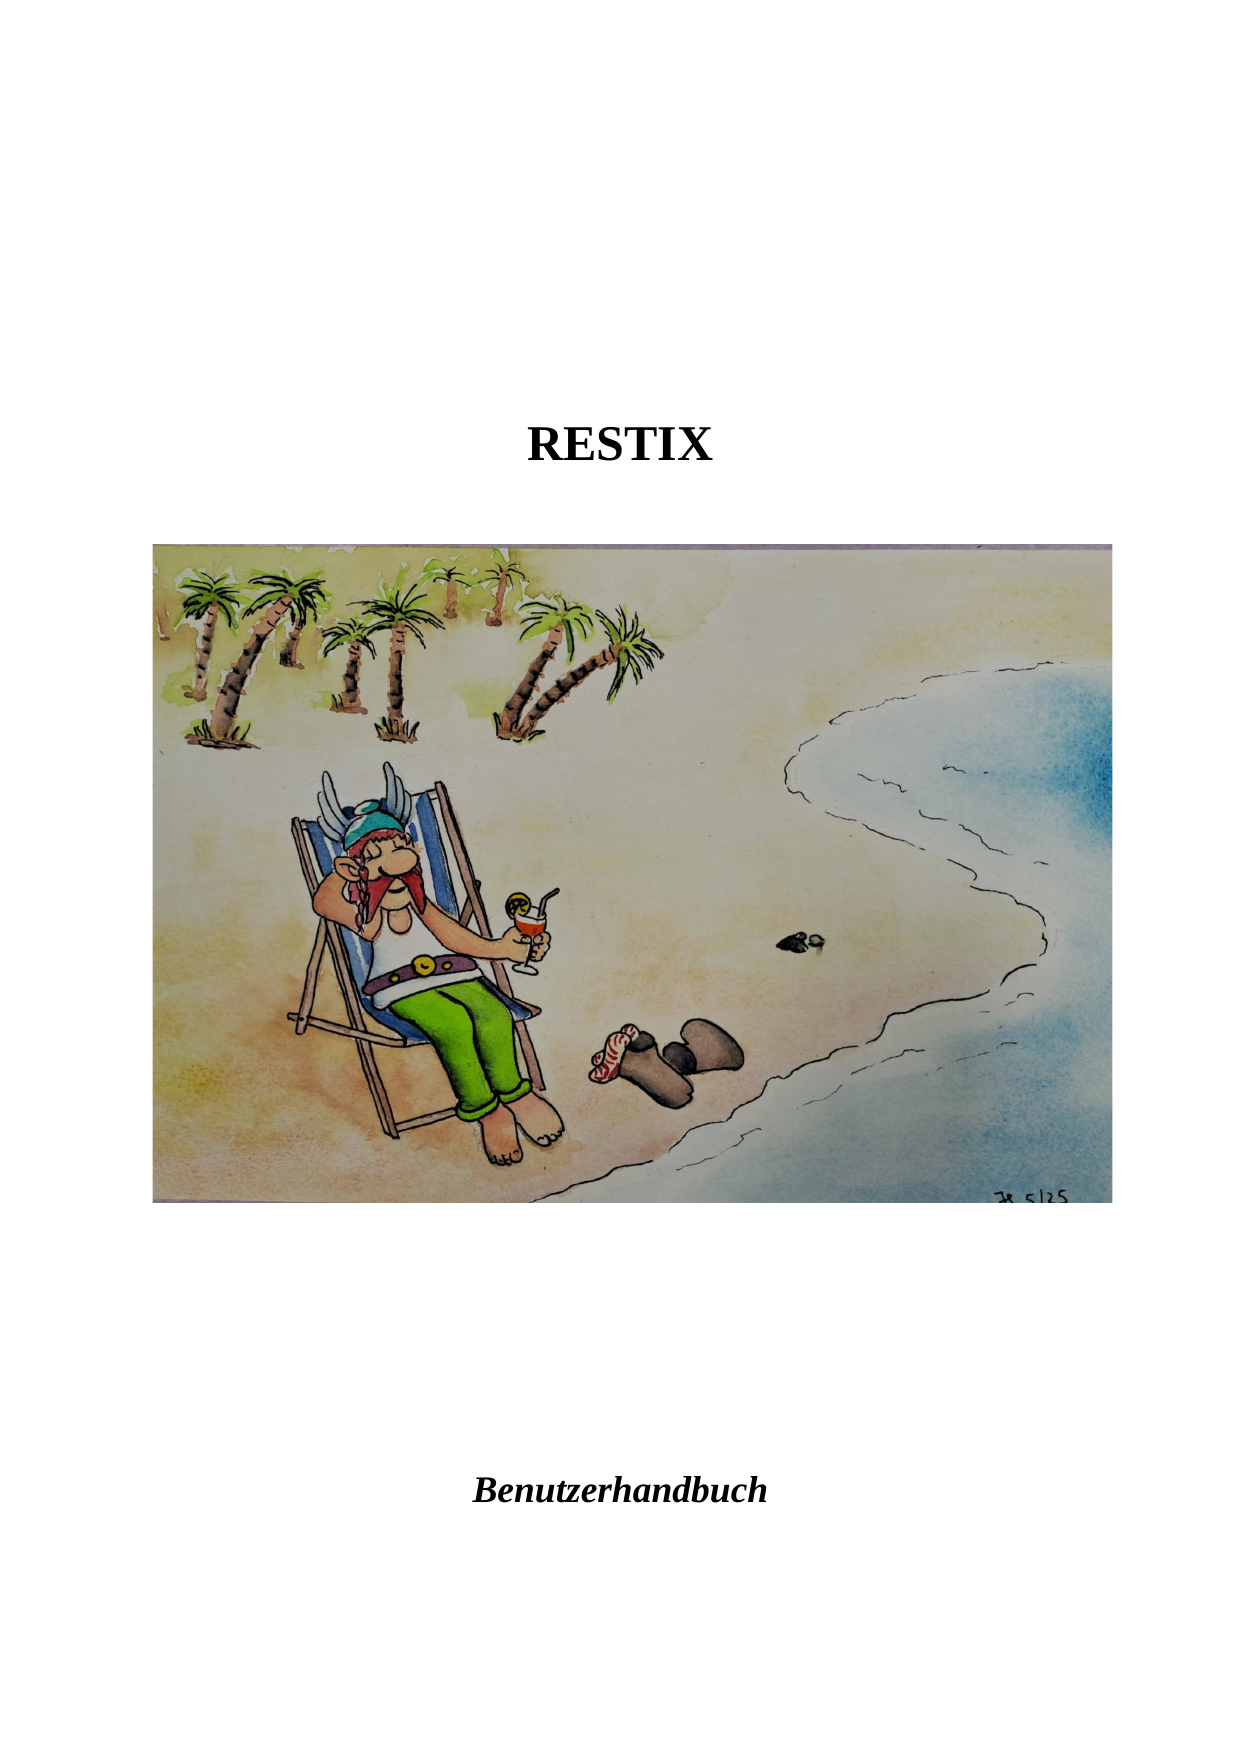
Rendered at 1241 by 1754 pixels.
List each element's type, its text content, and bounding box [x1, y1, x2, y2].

text Benutzerhandbuch [118, 1468, 1122, 1511]
text RESTIX [118, 413, 1122, 471]
picture [152, 544, 1113, 1203]
